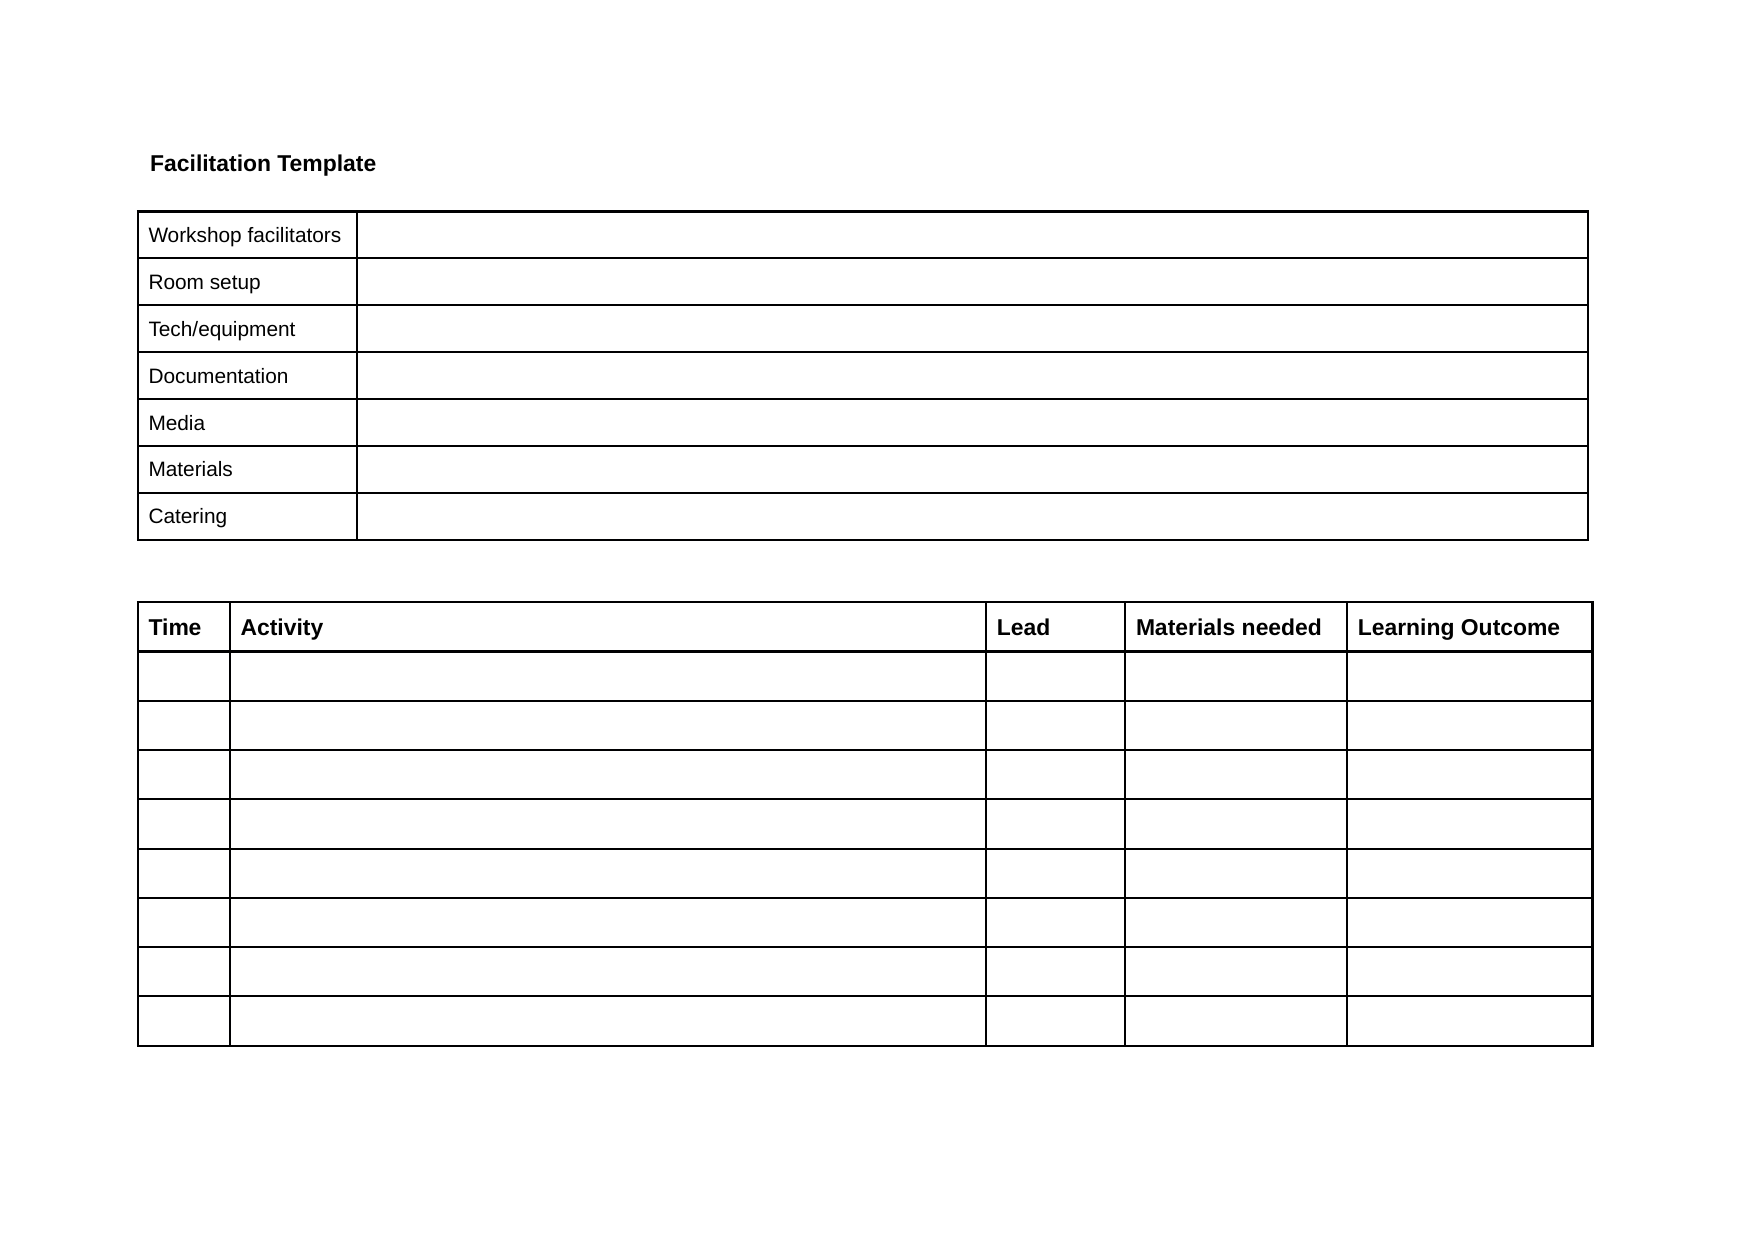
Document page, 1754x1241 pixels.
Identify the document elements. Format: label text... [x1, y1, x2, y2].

table_header Learning Outcome [1348, 603, 1591, 650]
table_cell [231, 653, 985, 699]
table_cell [987, 800, 1124, 847]
table_cell [1348, 850, 1591, 897]
table_cell [139, 899, 229, 946]
table_header [358, 213, 1587, 257]
table_cell [1348, 702, 1591, 749]
table_cell [1348, 751, 1591, 798]
table_cell Room setup [139, 259, 356, 304]
table_cell [231, 948, 985, 995]
table_cell Documentation [139, 353, 356, 398]
table_cell [1348, 948, 1591, 995]
table_cell [1126, 751, 1346, 798]
table_cell [139, 850, 229, 897]
table_header Materials needed [1126, 603, 1346, 650]
table_header Workshop facilitators [139, 213, 356, 257]
table_cell [1348, 653, 1591, 699]
table_cell [1126, 948, 1346, 995]
table_cell [987, 751, 1124, 798]
table_cell [231, 997, 985, 1044]
table_cell [1348, 997, 1591, 1044]
table_cell Catering [139, 494, 356, 538]
table_cell [358, 353, 1587, 398]
table_cell [231, 800, 985, 847]
table_cell [1126, 702, 1346, 749]
table_cell [231, 702, 985, 749]
table_cell [139, 751, 229, 798]
table_cell [987, 702, 1124, 749]
table_cell [987, 997, 1124, 1044]
table_cell [1348, 800, 1591, 847]
table_cell [1126, 800, 1346, 847]
table_cell [139, 948, 229, 995]
table_cell [358, 494, 1587, 538]
table_cell [1126, 899, 1346, 946]
table_cell [1126, 850, 1346, 897]
table_cell [358, 447, 1587, 492]
table_cell Materials [139, 447, 356, 492]
table_cell [139, 653, 229, 699]
table_header Lead [987, 603, 1124, 650]
table_cell [231, 850, 985, 897]
table_cell [139, 997, 229, 1044]
table_cell [358, 259, 1587, 304]
table_cell [987, 899, 1124, 946]
table_cell Media [139, 400, 356, 445]
table_cell [358, 400, 1587, 445]
table_cell [139, 800, 229, 847]
table_cell [987, 653, 1124, 699]
table_header Activity [231, 603, 985, 650]
table_cell [231, 899, 985, 946]
table_cell [358, 306, 1587, 351]
table_cell Tech/equipment [139, 306, 356, 351]
table_header Time [139, 603, 229, 650]
text Facilitation Template [150, 150, 1604, 176]
table_cell [139, 702, 229, 749]
table_cell [1126, 997, 1346, 1044]
table_cell [987, 850, 1124, 897]
table_cell [987, 948, 1124, 995]
table_cell [1348, 899, 1591, 946]
table_cell [1126, 653, 1346, 699]
table_cell [231, 751, 985, 798]
